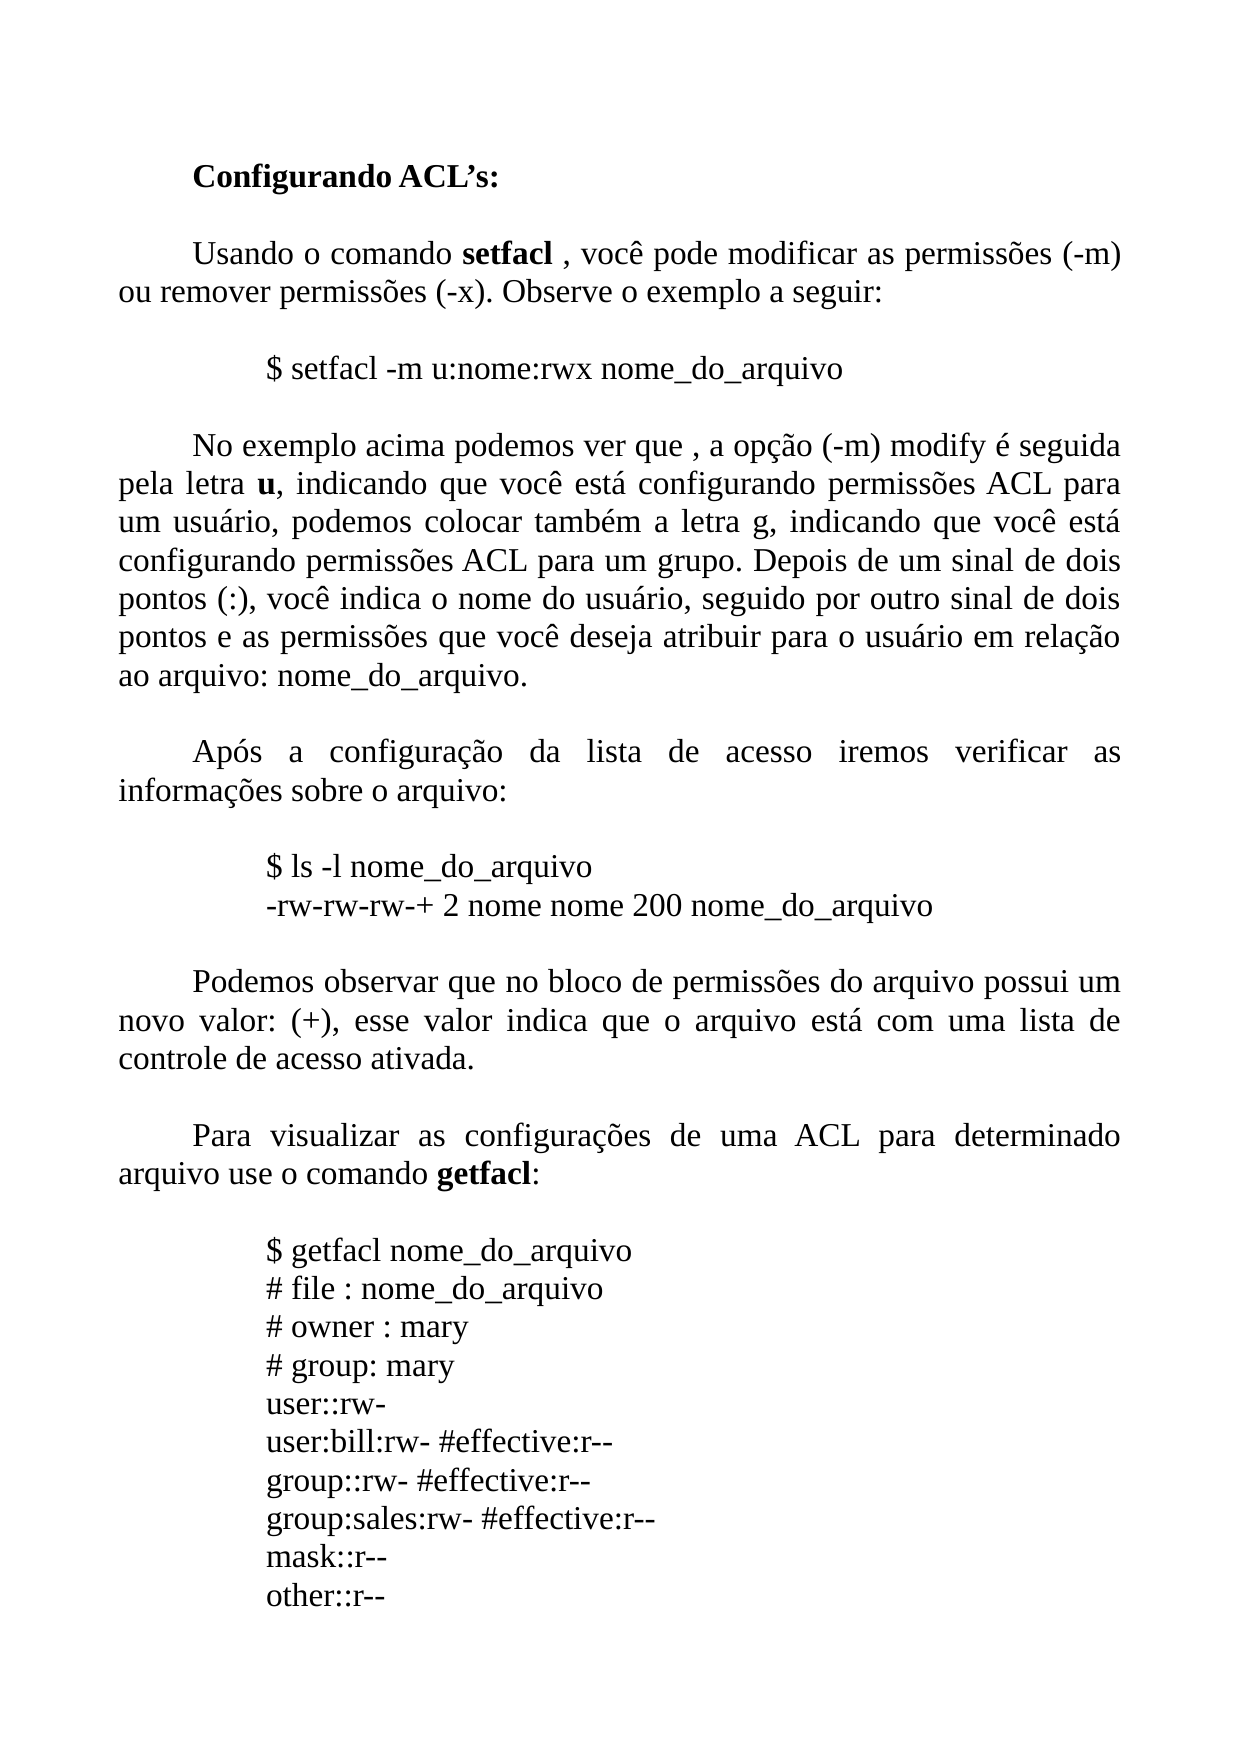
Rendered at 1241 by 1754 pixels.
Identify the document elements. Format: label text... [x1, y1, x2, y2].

text other::r-- [118, 1575, 1122, 1613]
text $ getfacl nome_do_arquivo [118, 1230, 1122, 1268]
text group:sales:rw- #effective:r-- [118, 1498, 1122, 1536]
text group::rw- #effective:r-- [118, 1460, 1122, 1498]
text -rw-rw-rw-+ 2 nome nome 200 nome_do_arquivo [118, 885, 1122, 923]
text $ setfacl -m u:nome:rwx nome_do_arquivo [118, 348, 1122, 386]
text $ ls -l nome_do_arquivo [118, 846, 1122, 885]
text Podemos observar que no bloco de permissões do arquivo possui um novo valor: (+), esse valor indica que o arquivo está com uma lista de controle de acesso ativada. [118, 961, 1122, 1076]
text user:bill:rw- #effective:r-- [118, 1421, 1122, 1460]
text # group: mary [118, 1345, 1122, 1383]
text Configurando ACL’s: [118, 156, 1122, 195]
text Após a configuração da lista de acesso iremos verificar as informações sobre o arquivo: [118, 731, 1122, 808]
text Para visualizar as configurações de uma ACL para determinado arquivo use o comando getfacl: [118, 1115, 1122, 1191]
text # file : nome_do_arquivo [118, 1268, 1122, 1306]
text No exemplo acima podemos ver que , a opção (-m) modify é seguida pela letra u, indicando que você está configurando permissões ACL para um usuário, podemos colocar também a letra g, indicando que você está configurando permissões ACL para um grupo. Depois de um sinal de dois pontos (:), você indica o nome do usuário, seguido por outro sinal de dois pontos e as permissões que você deseja atribuir para o usuário em relação ao arquivo: nome_do_arquivo. [118, 425, 1122, 693]
text mask::r-- [118, 1536, 1122, 1575]
text # owner : mary [118, 1306, 1122, 1345]
text Usando o comando setfacl , você pode modificar as permissões (-m) ou remover permissões (-x). Observe o exemplo a seguir: [118, 233, 1122, 310]
text user::rw- [118, 1383, 1122, 1421]
